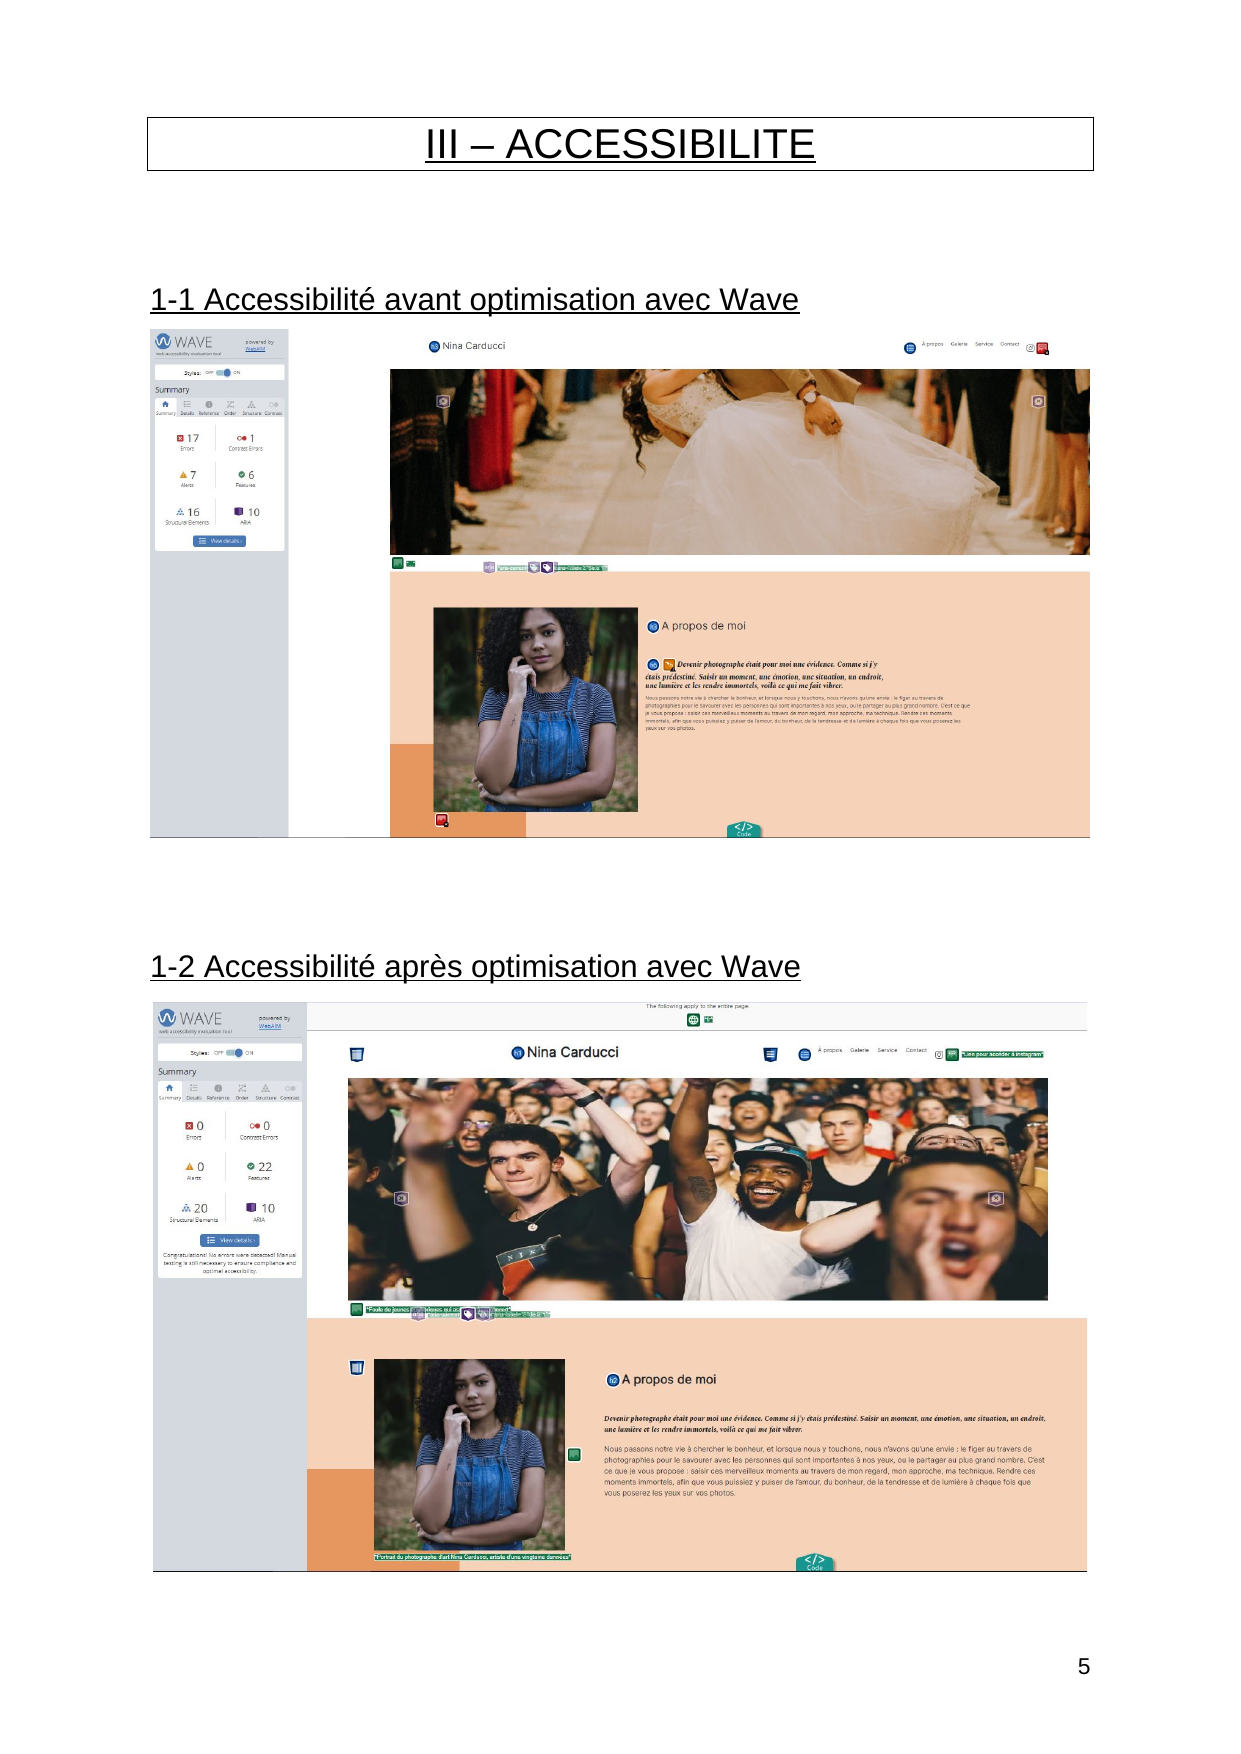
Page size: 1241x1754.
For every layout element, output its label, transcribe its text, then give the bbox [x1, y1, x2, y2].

subtitle 1-1 Accessibilité avant optimisation avec Wave [150, 281, 1090, 317]
subtitle 1-2 Accessibilité après optimisation avec Wave [150, 948, 1090, 984]
picture [153, 1002, 1088, 1572]
subtitle III – ACCESSIBILITE [148, 118, 1093, 170]
picture [150, 329, 1091, 838]
